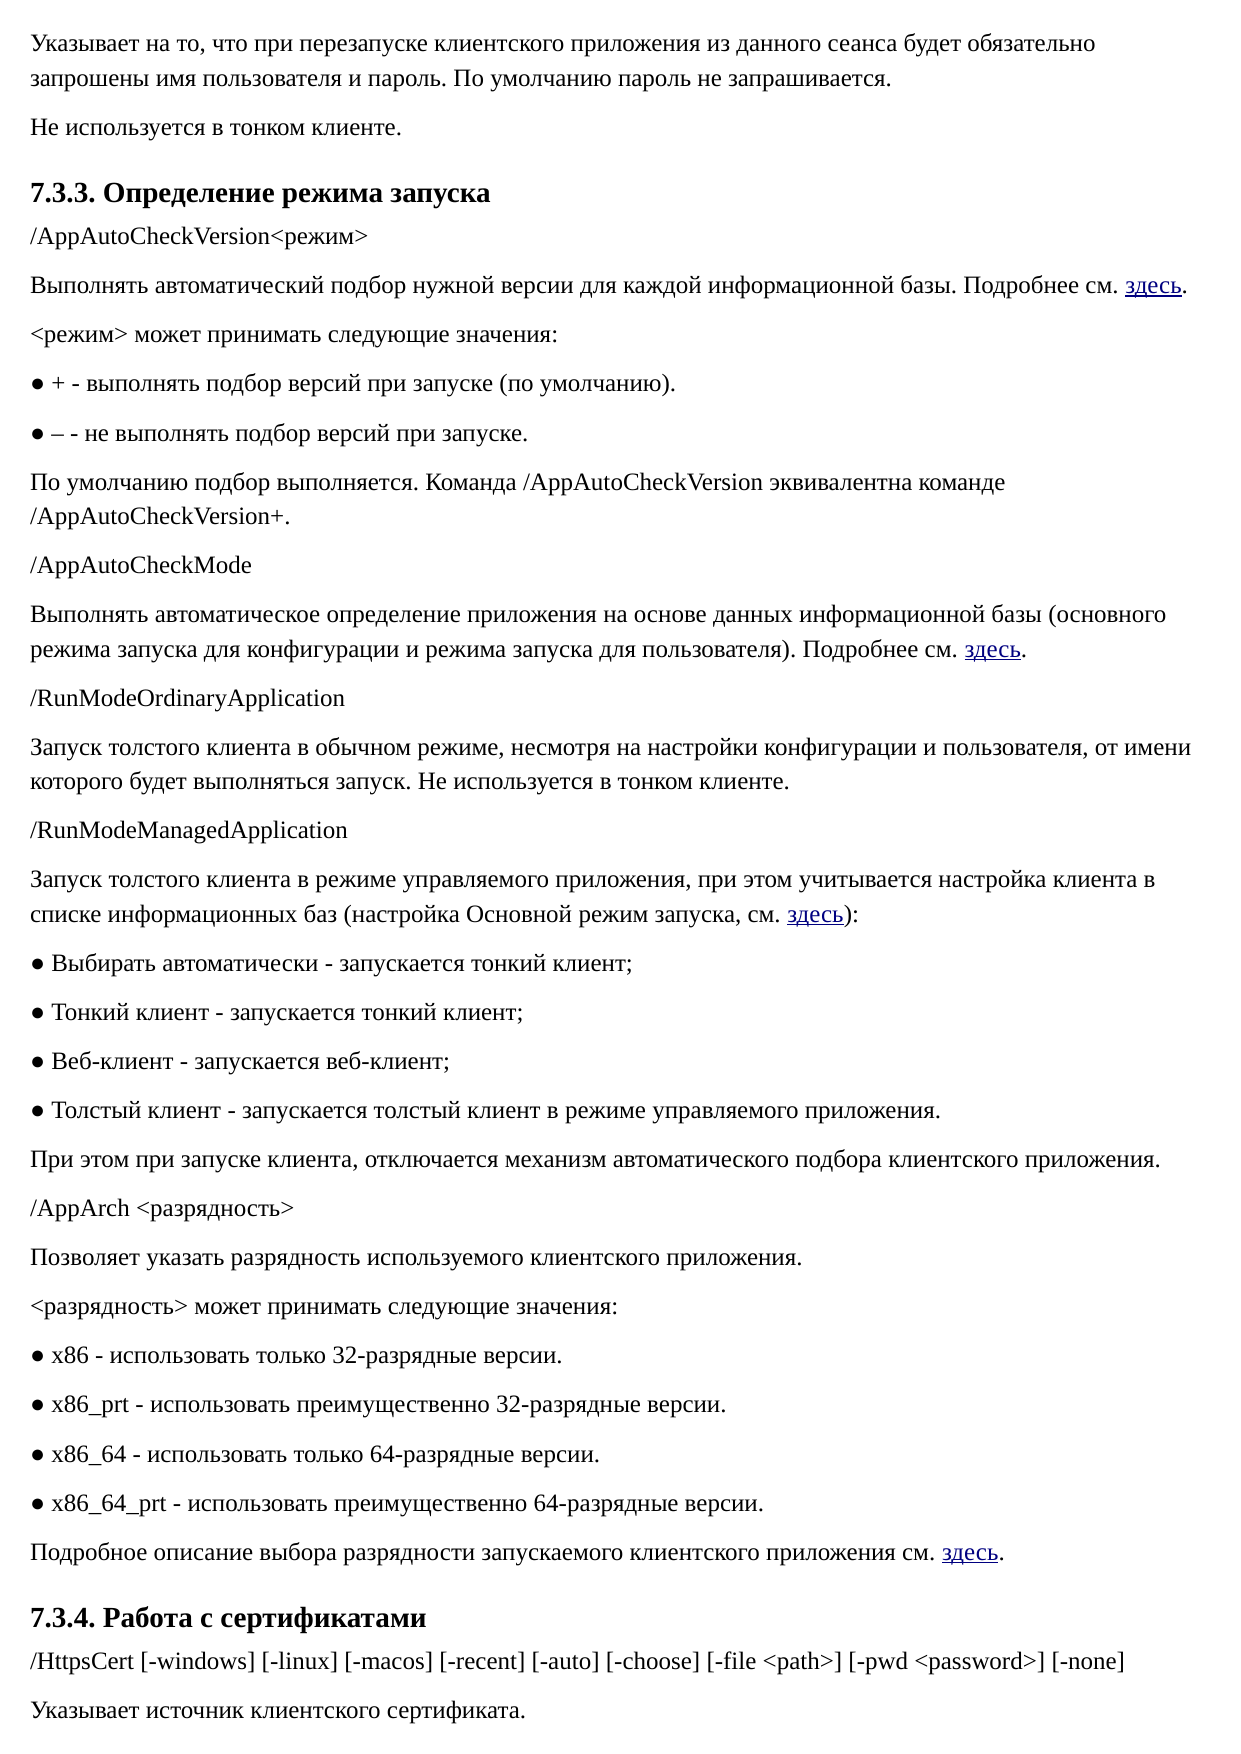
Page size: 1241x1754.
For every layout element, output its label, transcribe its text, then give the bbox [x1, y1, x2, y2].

subtitle 7.3.3. Определение режима запуска [30, 175, 1211, 209]
text /AppAutoCheckVersion<режим> [30, 221, 1211, 250]
text <разрядность> может принимать следующие значения: [30, 1291, 1211, 1320]
text /RunModeOrdinaryApplication [30, 683, 1211, 712]
text ● Выбирать автоматически ‑ запускается тонкий клиент; [30, 948, 1211, 977]
text /RunModeManagedApplication [30, 815, 1211, 844]
text /AppArch <разрядность> [30, 1193, 1211, 1222]
text Не используется в тонком клиенте. [30, 112, 1211, 140]
text ● x86 ‑ использовать только 32-разрядные версии. [30, 1341, 1211, 1369]
text ● x86_64 ‑ использовать только 64-разрядные версии. [30, 1439, 1211, 1467]
text Запуск толстого клиента в обычном режиме, несмотря на настройки конфигурации и пользователя, от имени которого будет выполняться запуск. Не используется в тонком клиенте. [30, 732, 1211, 795]
text ● x86_64_prt ‑ использовать преимущественно 64-разрядные версии. [30, 1488, 1211, 1516]
text Запуск толстого клиента в режиме управляемого приложения, при этом учитывается настройка клиента в списке информационных баз (настройка Основной режим запуска, см. здесь): [30, 864, 1211, 928]
text ● + ‑ выполнять подбор версий при запуске (по умолчанию). [30, 368, 1211, 397]
text /HttpsCert [-windows] [-linux] [-macos] [-recent] [-auto] [-choose] [-file <path>] [-pwd <password>] [-none] [30, 1646, 1211, 1675]
text /AppAutoCheckMode [30, 550, 1211, 579]
text ● Веб-клиент ‑ запускается веб-клиент; [30, 1046, 1211, 1075]
subtitle 7.3.4. Работа с сертификатами [30, 1600, 1211, 1634]
text ● – ‑ не выполнять подбор версий при запуске. [30, 418, 1211, 446]
text По умолчанию подбор выполняется. Команда /AppAutoCheckVersion эквивалентна команде /AppAutoCheckVersion+. [30, 467, 1211, 530]
text Позволяет указать разрядность используемого клиентского приложения. [30, 1242, 1211, 1271]
text Выполнять автоматический подбор нужной версии для каждой информационной базы. Подробнее см. здесь. [30, 270, 1211, 299]
text При этом при запуске клиента, отключается механизм автоматического подбора клиентского приложения. [30, 1144, 1211, 1173]
text Выполнять автоматическое определение приложения на основе данных информационной базы (основного режима запуска для конфигурации и режима запуска для пользователя). Подробнее см. здесь. [30, 599, 1211, 662]
text Указывает на то, что при перезапуске клиентского приложения из данного сеанса будет обязательно запрошены имя пользователя и пароль. По умолчанию пароль не запрашивается. [30, 28, 1211, 91]
text ● Толстый клиент ‑ запускается толстый клиент в режиме управляемого приложения. [30, 1095, 1211, 1124]
text Подробное описание выбора разрядности запускаемого клиентского приложения см. здесь. [30, 1537, 1211, 1566]
text Указывает источник клиентского сертификата. [30, 1696, 1211, 1724]
text <режим> может принимать следующие значения: [30, 319, 1211, 348]
text ● Тонкий клиент ‑ запускается тонкий клиент; [30, 997, 1211, 1026]
text ● x86_prt ‑ использовать преимущественно 32-разрядные версии. [30, 1389, 1211, 1418]
